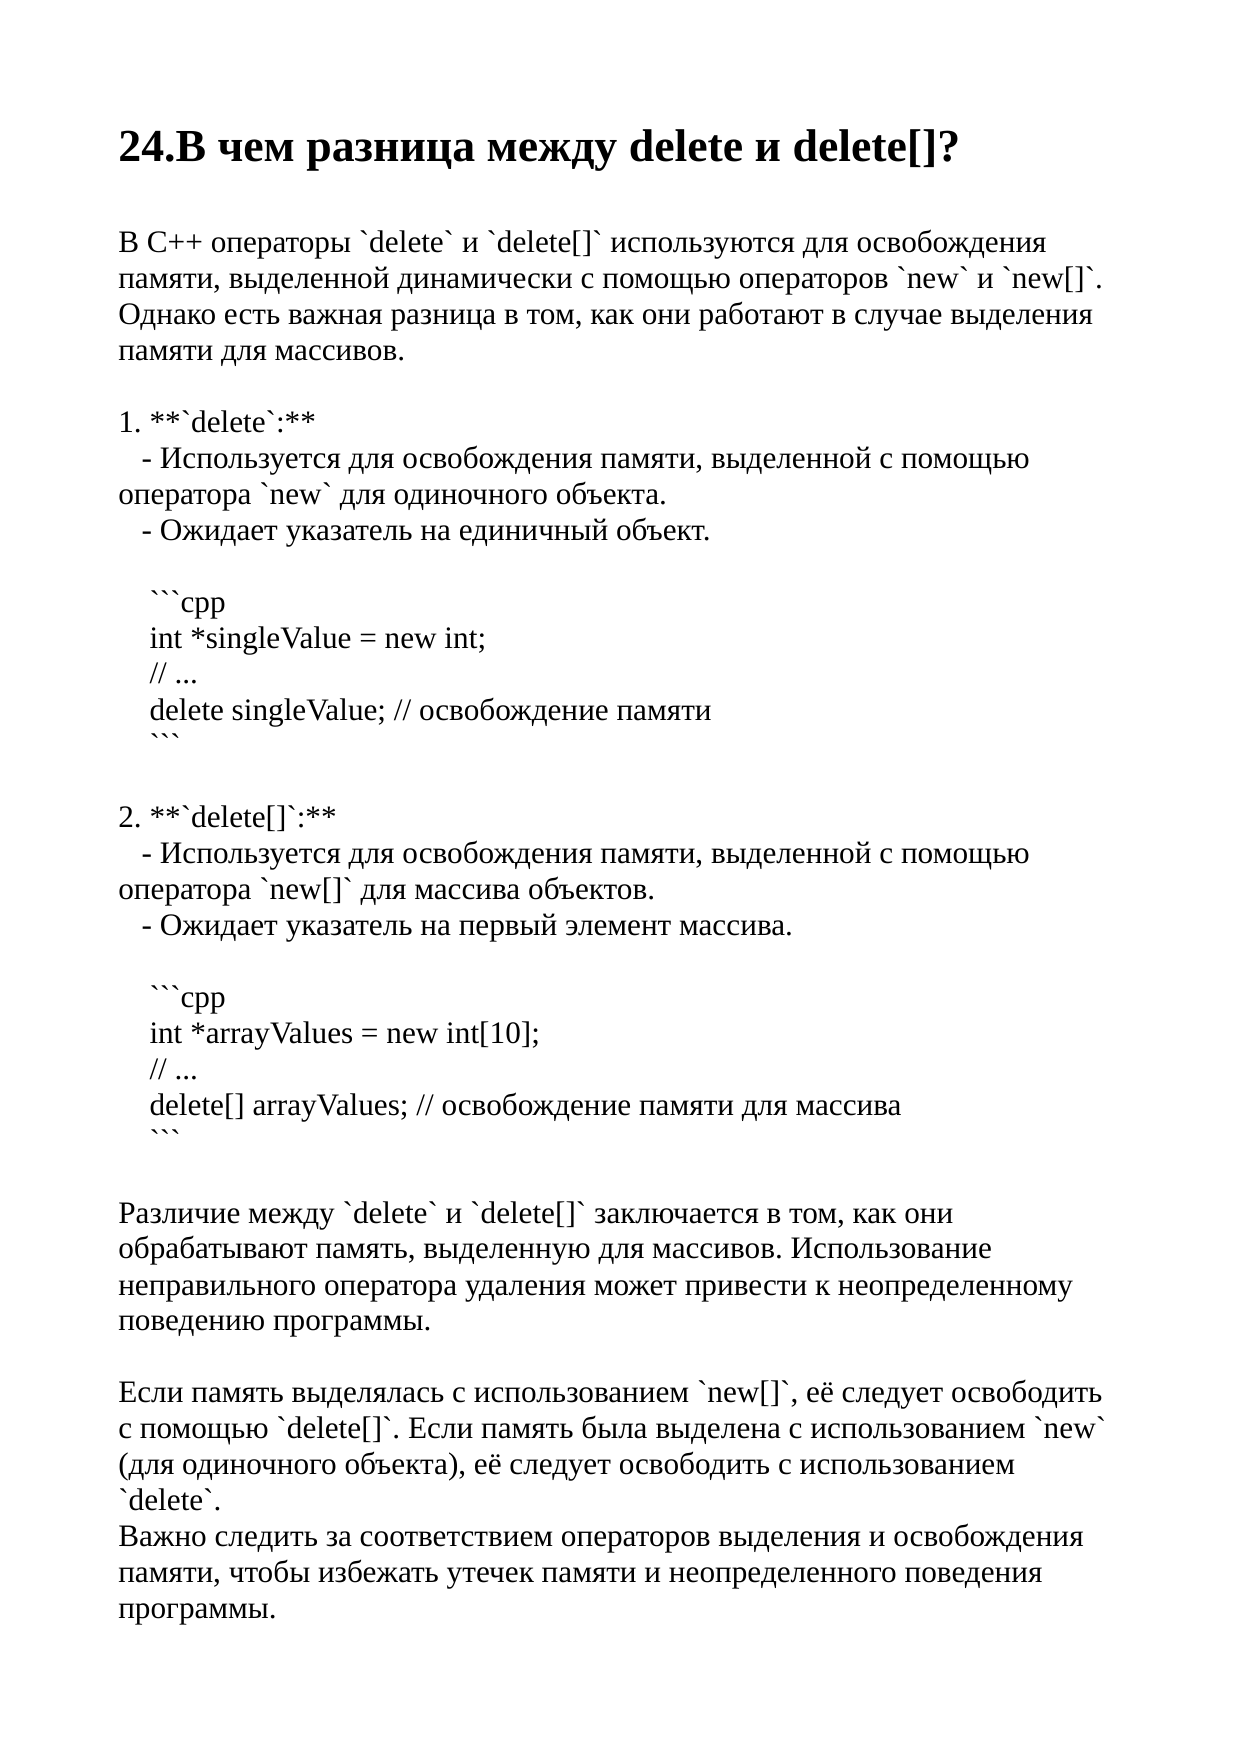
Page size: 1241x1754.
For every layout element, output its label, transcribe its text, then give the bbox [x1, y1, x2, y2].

text // ... [118, 655, 1122, 691]
text Если память выделялась с использованием `new[]`, её следует освободить с помощью `delete[]`. Если память была выделена с использованием `new` (для одиночного объекта), её следует освободить с использованием `delete`. [118, 1373, 1122, 1517]
text - Ожидает указатель на первый элемент массива. [118, 906, 1122, 942]
text int *singleValue = new int; [118, 619, 1122, 655]
text ``` [118, 727, 1122, 763]
text ``` [118, 1122, 1122, 1158]
text - Используется для освобождения памяти, выделенной с помощью оператора `new[]` для массива объектов. [118, 834, 1122, 906]
text int *arrayValues = new int[10]; [118, 1014, 1122, 1050]
text В C++ операторы `delete` и `delete[]` используются для освобождения памяти, выделенной динамически с помощью операторов `new` и `new[]`. Однако есть важная разница в том, как они работают в случае выделения памяти для массивов. [118, 223, 1122, 367]
text Различие между `delete` и `delete[]` заключается в том, как они обрабатывают память, выделенную для массивов. Использование неправильного оператора удаления может привести к неопределенному поведению программы. [118, 1194, 1122, 1338]
text - Ожидает указатель на единичный объект. [118, 511, 1122, 547]
text 2. **`delete[]`:** [118, 798, 1122, 834]
text ```cpp [118, 583, 1122, 619]
text Важно следить за соответствием операторов выделения и освобождения памяти, чтобы избежать утечек памяти и неопределенного поведения программы. [118, 1517, 1122, 1625]
text delete[] arrayValues; // освобождение памяти для массива [118, 1086, 1122, 1122]
text ```cpp [118, 978, 1122, 1014]
text // ... [118, 1050, 1122, 1086]
text 24.В чем разница между delete и delete[]? [118, 118, 1122, 171]
text - Используется для освобождения памяти, выделенной с помощью оператора `new` для одиночного объекта. [118, 439, 1122, 511]
text delete singleValue; // освобождение памяти [118, 691, 1122, 727]
text 1. **`delete`:** [118, 403, 1122, 439]
